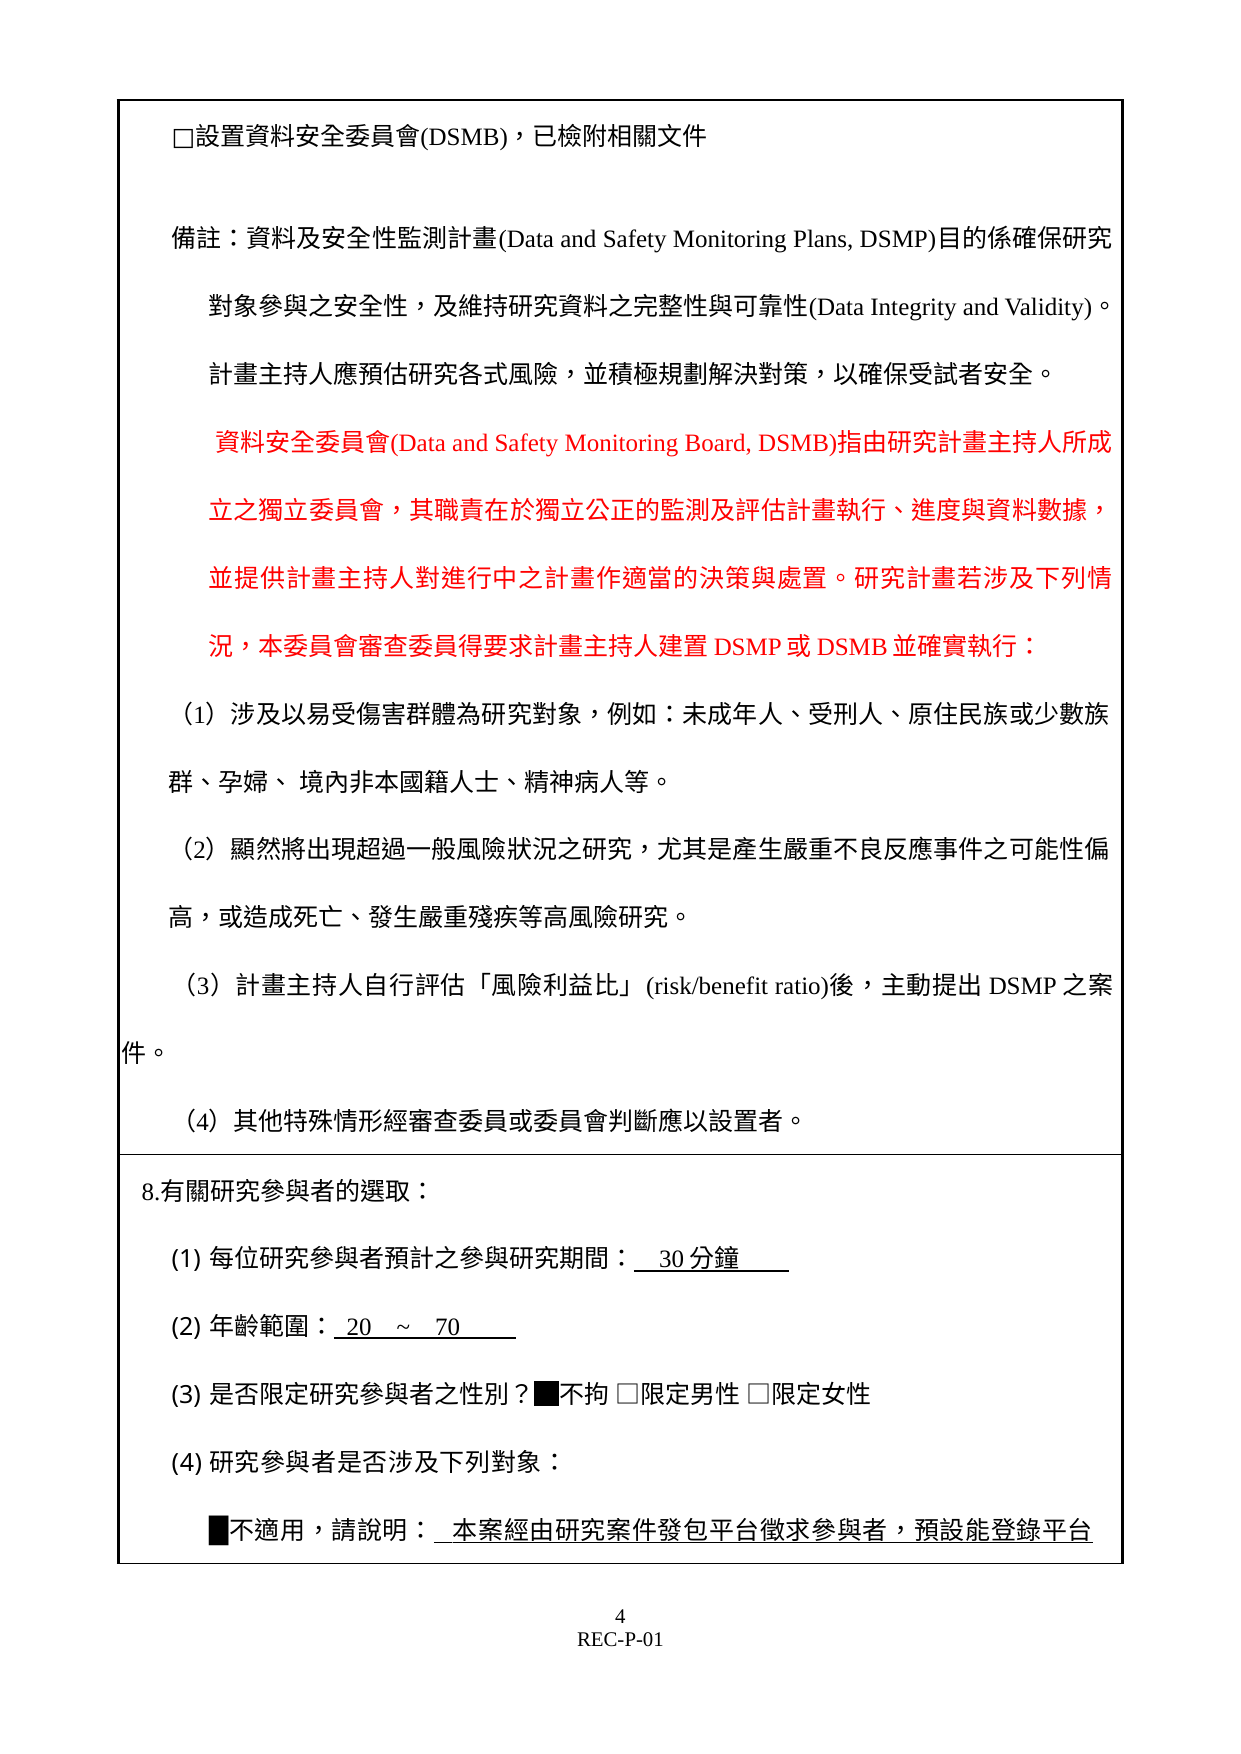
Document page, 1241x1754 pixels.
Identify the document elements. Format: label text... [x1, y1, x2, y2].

table_cell 8.有關研究參與者的選取： 每位研究參與者預計之參與研究期間： 30分鐘 年齡範圍： 20 ~ 70 是否限定研究參與者之性別？█不拘 □限定男性 □限定女性 研究參與者是否涉及下列對象： █不適用，請說明： 本案經由研究案件發包平台徵求參與者，預設能登錄平台者為心智健全人士，真實身份均無法識別。研究程序亦不收集可識別個人身份之資訊。 （無須勾選下列選項） 上述對象，若有勾選「是」者，請分別說明需要此類研究參與者之原因： 若不選擇上述(4)當中的人士為研究參與者，是否您的研究同樣能執行並得到相同結果? □否 □是 □不適用 若您的研究涉及7足歲以上，未滿20足歲之未成年人，應以取得法定代理人同意為完整之知情同意程序；但研究者得申請由研究倫理委員會依個案判定無須取得法定代理人同意。您是否向研究倫理委員會申請無須取得法定代理人同意? □否，請取得法定代理人之同意方完成知情同意程序 □是，研究倫理中心將轉送研究倫理委員會判定 並請說明原因： █不適用，請說明： 同第4點，本案不需直接聯絡參與者。 是否以侵入性方式採集研究參與者之生物樣本？ █否 □是，請說明需要此類研究參與者之原因： 是否有其他研究參與者的選取條件：█否，□是 （涉及人類研究參與者之研究計畫，請隨本申請書附上「知情同意書」） [120, 1155, 1121, 1563]
table_cell □設置資料安全委員會(DSMB)，已檢附相關文件 備註：資料及安全性監測計畫(Data and Safety Monitoring Plans, DSMP)目的係確保研究對象參與之安全性，及維持研究資料之完整性與可靠性(Data Integrity and Validity)。計畫主持人應預估研究各式風險，並積極規劃解決對策，以確保受試者安全。 資料安全委員會(Data and Safety Monitoring Board, DSMB)指由研究計畫主持人所成立之獨立委員會，其職責在於獨立公正的監測及評估計畫執行、進度與資料數據，並提供計畫主持人對進行中之計畫作適當的決策與處置。研究計畫若涉及下列情況，本委員會審查委員得要求計畫主持人建置DSMP或DSMB並確實執行： （1）涉及以易受傷害群體為研究對象，例如：未成年人、受刑人、原住民族或少數族群、孕婦、 境內非本國籍人士、精神病人等。 （2）顯然將出現超過一般風險狀況之研究，尤其是產生嚴重不良反應事件之可能性偏高，或造成死亡、發生嚴重殘疾等高風險研究。 （3）計畫主持人自行評估「風險利益比」(risk/benefit ratio)後，主動提出DSMP之案件。 （4）其他特殊情形經審查委員或委員會判斷應以設置者。 [120, 101, 1121, 1154]
